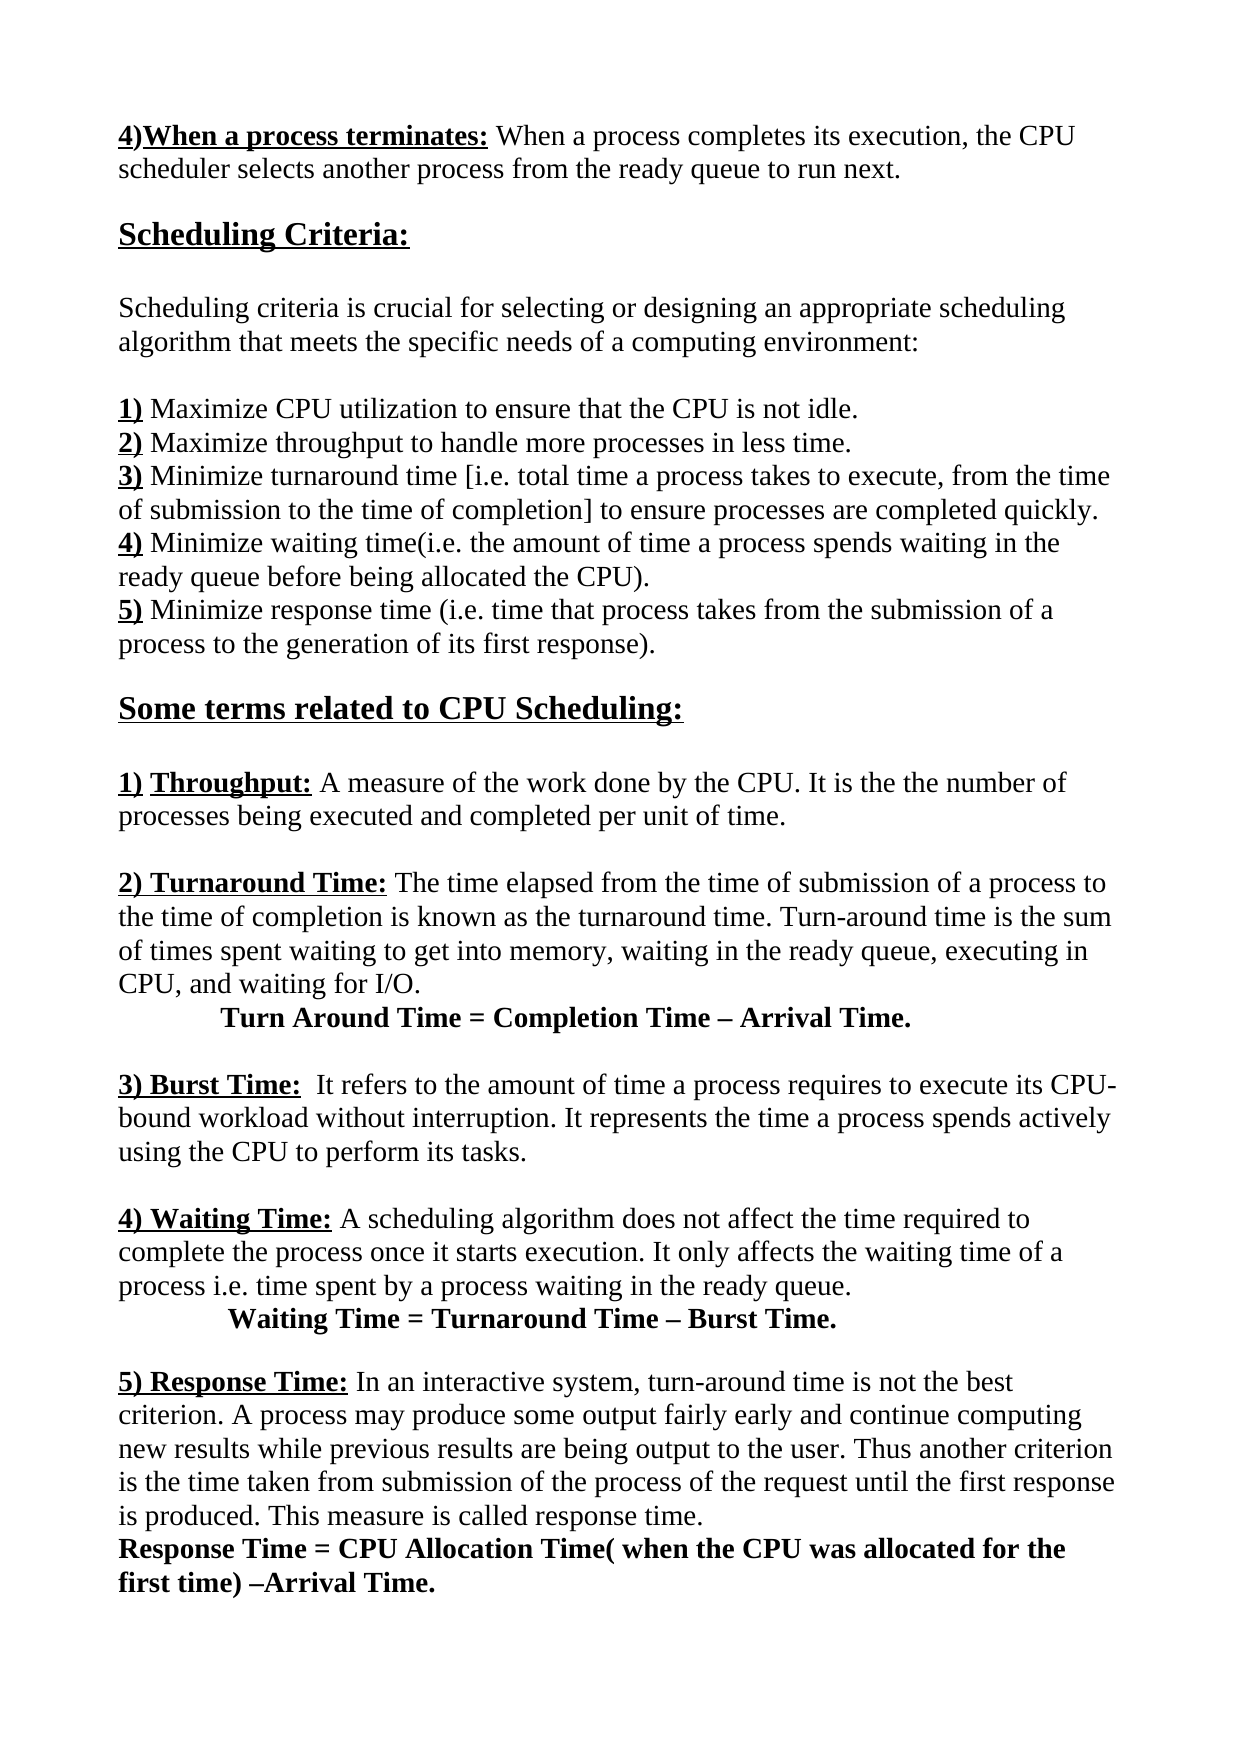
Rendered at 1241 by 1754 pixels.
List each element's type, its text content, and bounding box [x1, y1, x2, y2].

text Waiting Time = Turnaround Time – Burst Time. [118, 1302, 1122, 1335]
text 5) Response Time: In an interactive system, turn-around time is not the best criterion. A process may produce some output fairly early and continue computing new results while previous results are being output to the user. Thus another criterion is the time taken from submission of the process of the request until the first response is produced. This measure is called response time. [118, 1364, 1122, 1532]
text 4) Minimize waiting time(i.e. the amount of time a process spends waiting in the ready queue before being allocated the CPU). [118, 525, 1122, 592]
text Some terms related to CPU Scheduling: [118, 688, 1122, 727]
text 3) Minimize turnaround time [i.e. total time a process takes to execute, from the time of submission to the time of completion] to ensure processes are completed quickly. [118, 458, 1122, 525]
text 4)When a process terminates: When a process completes its execution, the CPU scheduler selects another process from the ready queue to run next. [118, 118, 1122, 185]
text Scheduling criteria is crucial for selecting or designing an appropriate scheduling algorithm that meets the specific needs of a computing environment: [118, 291, 1122, 358]
text 2) Turnaround Time: The time elapsed from the time of submission of a process to the time of completion is known as the turnaround time. Turn-around time is the sum of times spent waiting to get into memory, waiting in the ready queue, executing in CPU, and waiting for I/O. [118, 866, 1122, 1000]
text 1) Maximize CPU utilization to ensure that the CPU is not idle. [118, 391, 1122, 425]
text 5) Minimize response time (i.e. time that process takes from the submission of a process to the generation of its first response). [118, 592, 1122, 659]
text 2) Maximize throughput to handle more processes in less time. [118, 425, 1122, 458]
text Scheduling Criteria: [118, 214, 1122, 252]
text 3) Burst Time: It refers to the amount of time a process requires to execute its CPU-bound workload without interruption. It represents the time a process spends actively using the CPU to perform its tasks. [118, 1067, 1122, 1167]
text Response Time = CPU Allocation Time( when the CPU was allocated for the first time) –Arrival Time. [118, 1532, 1122, 1599]
text 4) Waiting Time: A scheduling algorithm does not affect the time required to complete the process once it starts execution. It only affects the waiting time of a process i.e. time spent by a process waiting in the ready queue. [118, 1201, 1122, 1302]
text 1) Throughput: A measure of the work done by the CPU. It is the the number of processes being executed and completed per unit of time. [118, 765, 1122, 832]
text Turn Around Time = Completion Time – Arrival Time. [118, 1000, 1122, 1033]
